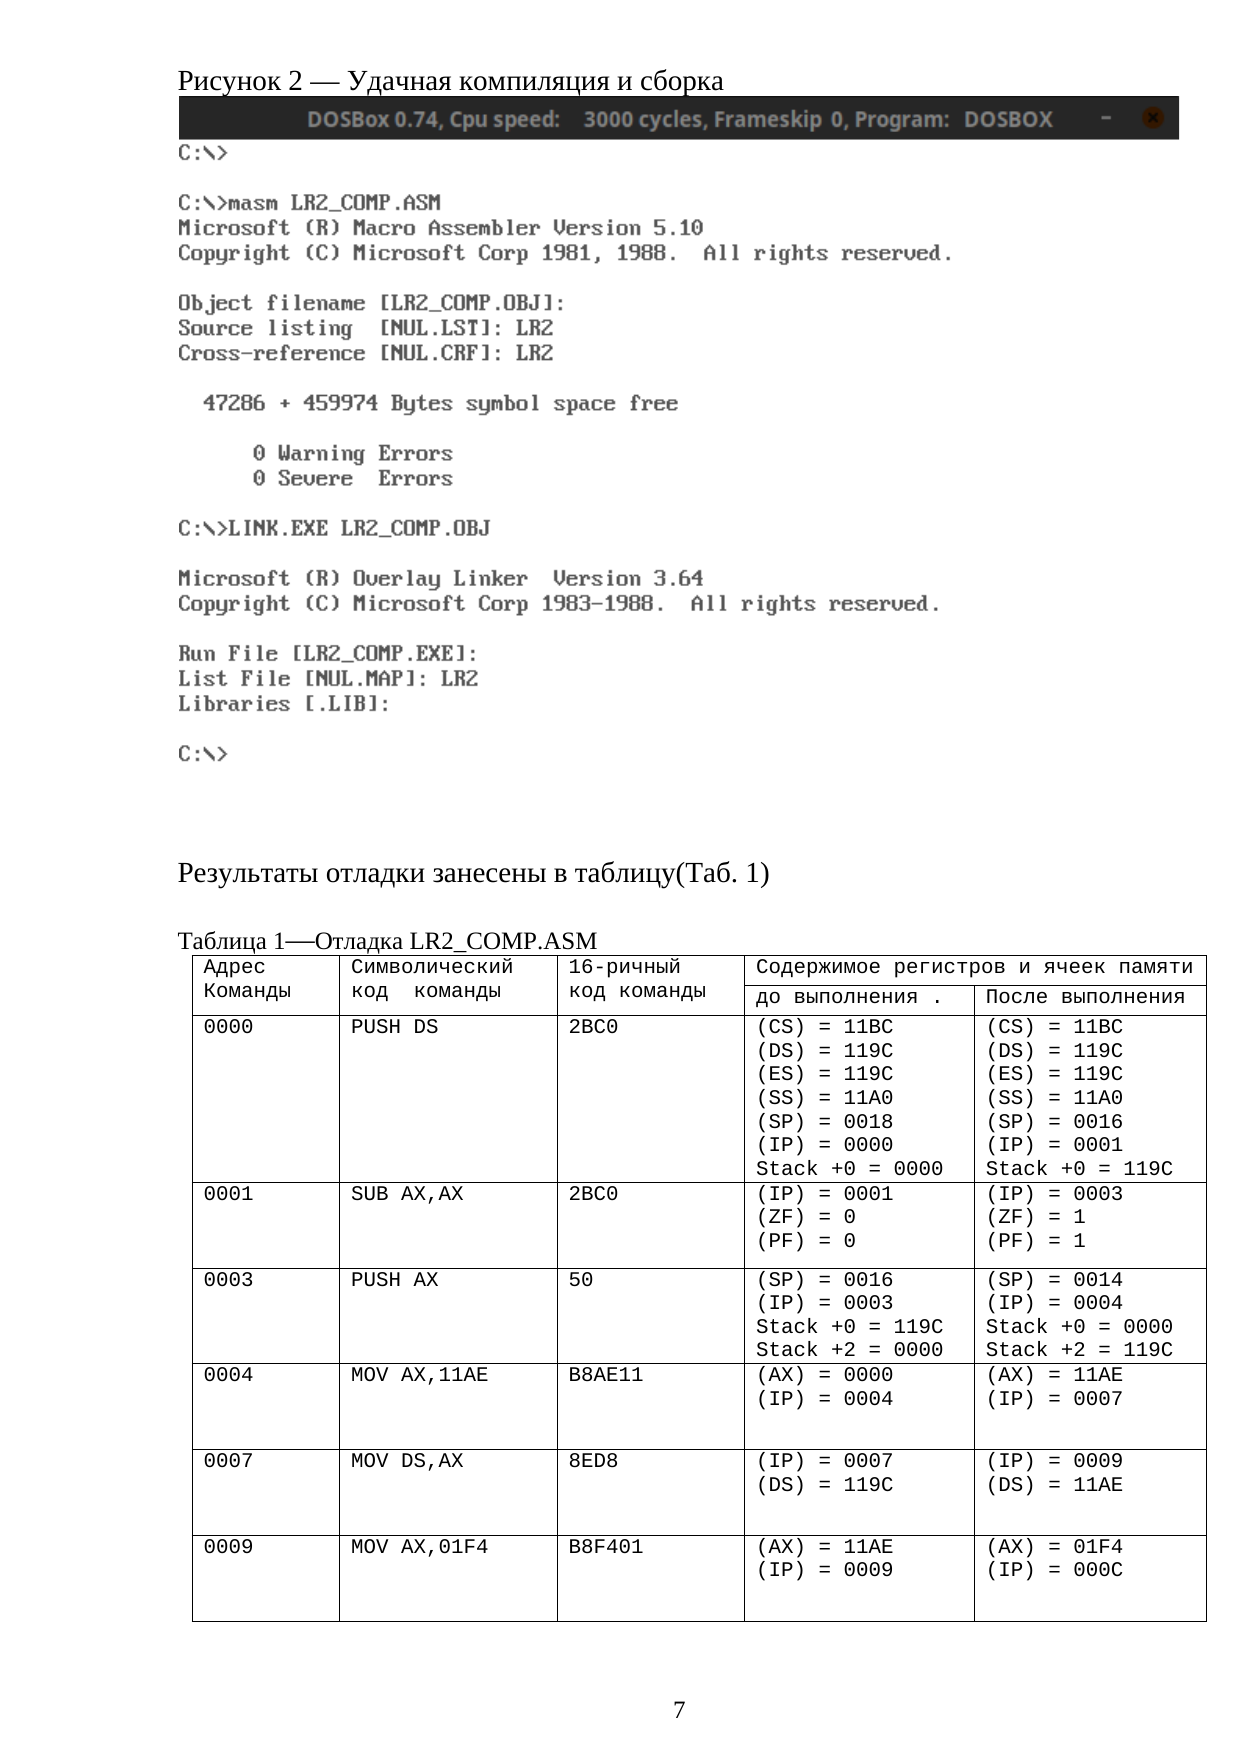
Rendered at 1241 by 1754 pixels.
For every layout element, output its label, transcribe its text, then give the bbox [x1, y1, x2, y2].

table_cell (IP) = 0009 (DS) = 11AE [975, 1450, 1206, 1535]
table_cell (AX) = 11AE (IP) = 0009 [745, 1536, 974, 1621]
table_cell (CS) = 11BC (DS) = 119C (ES) = 119C (SS) = 11A0 (SP) = 0018 (IP) = 0000 Stack +0 = 0000 [745, 1016, 974, 1182]
table_cell После выполнения [975, 986, 1206, 1015]
table_cell B8F401 [558, 1536, 744, 1621]
table_cell 50 [558, 1269, 744, 1363]
table_cell MOV AX,01F4 [340, 1536, 557, 1621]
table_cell (IP) = 0003 (ZF) = 1 (PF) = 1 [975, 1183, 1206, 1267]
table_cell (IP) = 0007 (DS) = 119C [745, 1450, 974, 1535]
text Таблица 1—Отладка LR2_COMP.ASM [177, 922, 1181, 955]
table_header Содержимое регистров и ячеек памяти [745, 956, 1206, 985]
table_cell 2BC0 [558, 1016, 744, 1182]
table_cell 0001 [193, 1183, 339, 1267]
table_cell PUSH AX [340, 1269, 557, 1363]
table_cell 0000 [193, 1016, 339, 1182]
table_header 16-ричный код команды [558, 956, 744, 1015]
table_cell (SP) = 0016 (IP) = 0003 Stack +0 = 119C Stack +2 = 0000 [745, 1269, 974, 1363]
table_header Символический код команды [340, 956, 557, 1015]
table_cell PUSH DS [340, 1016, 557, 1182]
table_cell до выполнения . [745, 986, 974, 1015]
table_cell (AX) = 0000 (IP) = 0004 [745, 1364, 974, 1449]
table_cell (SP) = 0014 (IP) = 0004 Stack +0 = 0000 Stack +2 = 119C [975, 1269, 1206, 1363]
table_header Адрес Команды [193, 956, 339, 1015]
table_cell MOV AX,11AE [340, 1364, 557, 1449]
table_cell 0003 [193, 1269, 339, 1363]
table_cell B8AE11 [558, 1364, 744, 1449]
table_cell 0007 [193, 1450, 339, 1535]
table_cell (AX) = 11AE (IP) = 0007 [975, 1364, 1206, 1449]
table_cell 0009 [193, 1536, 339, 1621]
text Результаты отладки занесены в таблицу(Таб. 1) [177, 855, 1181, 889]
table_cell SUB AX,AX [340, 1183, 557, 1267]
table_cell (CS) = 11BC (DS) = 119C (ES) = 119C (SS) = 11A0 (SP) = 0016 (IP) = 0001 Stack +0 = 119C [975, 1016, 1206, 1182]
table_cell 8ED8 [558, 1450, 744, 1535]
table_cell (IP) = 0001 (ZF) = 0 (PF) = 0 [745, 1183, 974, 1267]
table_cell 2BC0 [558, 1183, 744, 1267]
table_cell MOV DS,AX [340, 1450, 557, 1535]
table_cell (AX) = 01F4 (IP) = 000C [975, 1536, 1206, 1621]
text Рисунок 2 — Удачная компиляция и сборка [177, 63, 1181, 97]
table_cell 0004 [193, 1364, 339, 1449]
